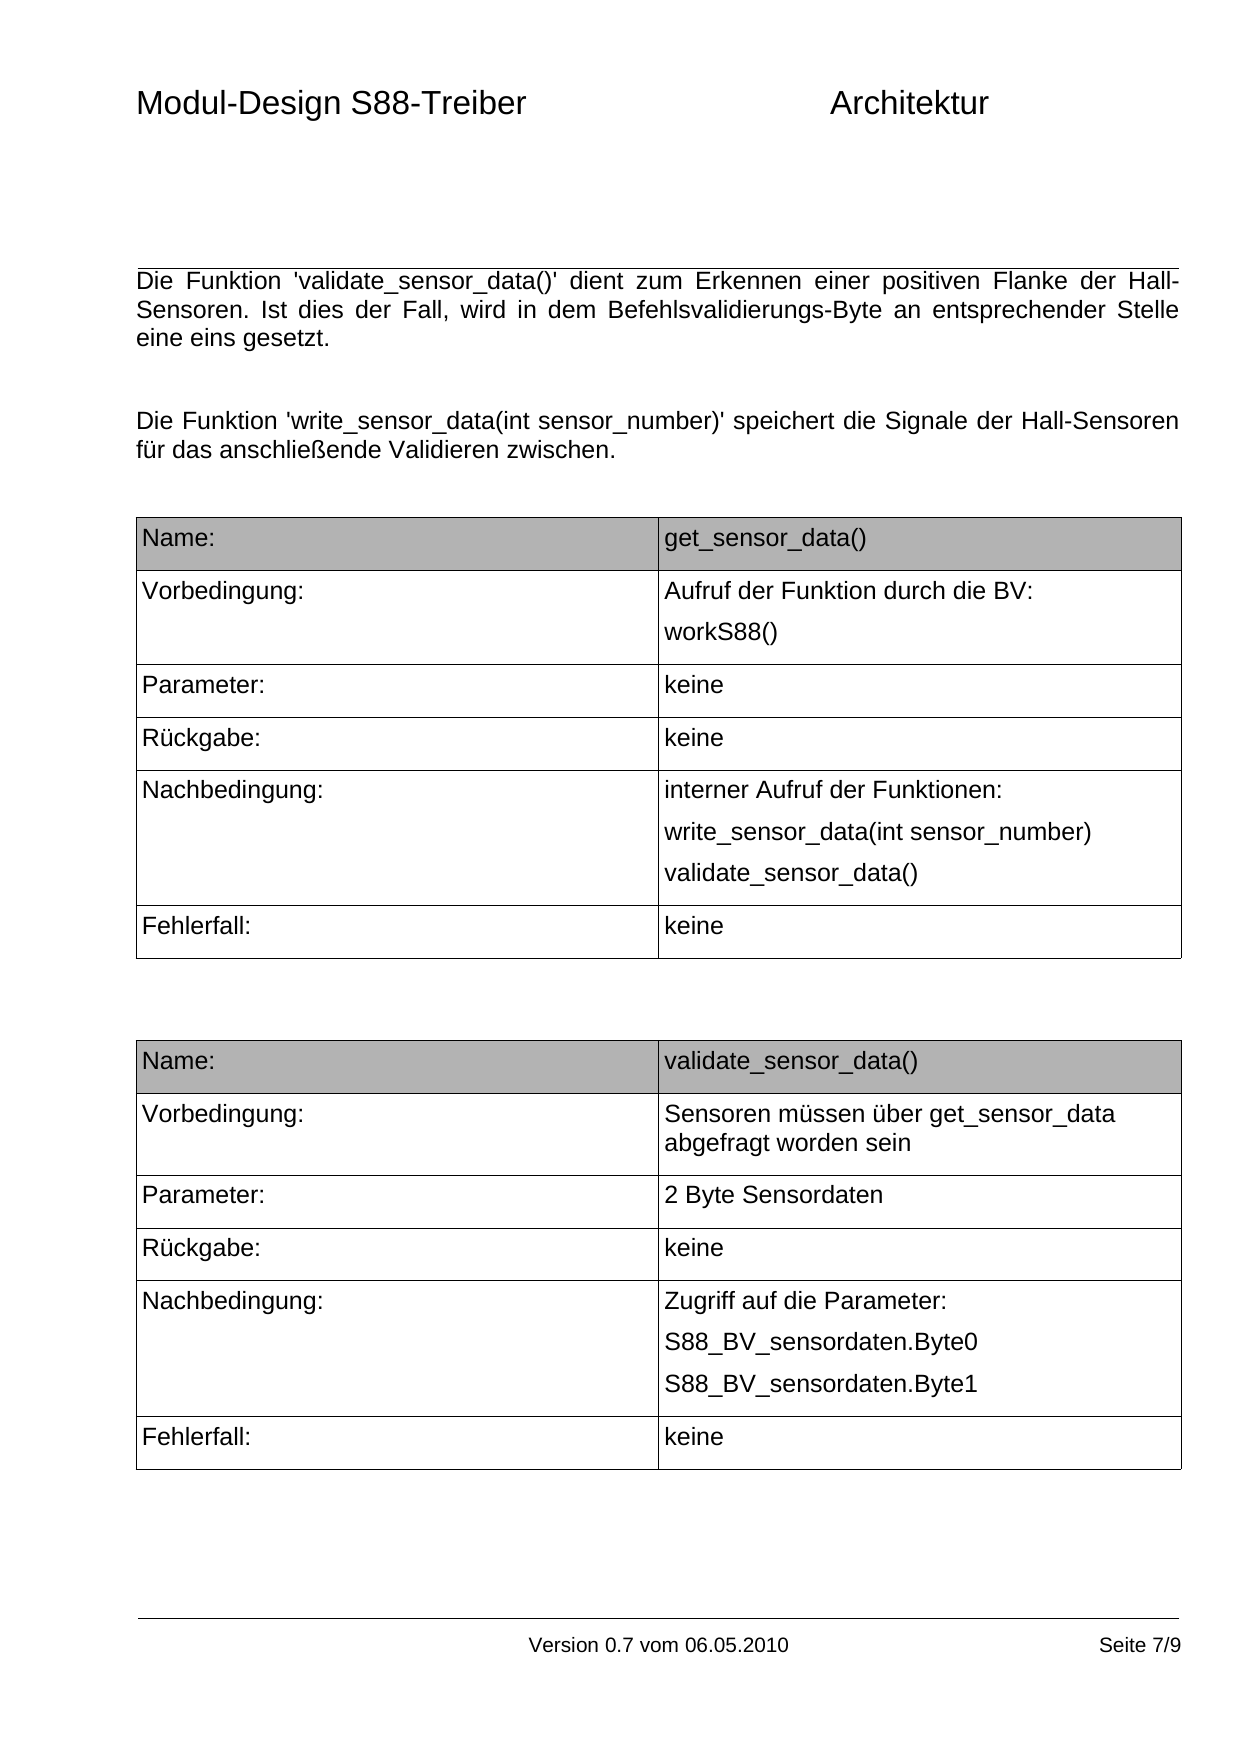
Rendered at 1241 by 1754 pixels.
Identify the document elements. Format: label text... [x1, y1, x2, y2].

text Die Funktion 'validate_sensor_data()' dient zum Erkennen einer positiven Flanke der Hall-Sensoren. Ist dies der Fall, wird in dem Befehlsvalidierungs-Byte an entsprechender Stelle eine eins gesetzt. [136, 289, 1181, 352]
table_cell Sensoren müssen über get_sensor_data abgefragt worden sein [659, 1094, 1181, 1175]
table_cell keine [659, 718, 1181, 769]
table_cell Rückgabe: [137, 1229, 658, 1280]
table_cell Parameter: [137, 665, 658, 717]
table_cell Nachbedingung: [137, 771, 658, 905]
table_header validate_sensor_data() [659, 1041, 1181, 1093]
table_cell Fehlerfall: [137, 906, 658, 958]
table_header get_sensor_data() [659, 518, 1181, 570]
table_cell Zugriff auf die Parameter: S88_BV_sensordaten.Byte0 S88_BV_sensordaten.Byte1 [659, 1281, 1181, 1416]
table_cell keine [659, 1229, 1181, 1280]
table_cell Nachbedingung: [137, 1281, 658, 1416]
table_cell Fehlerfall: [137, 1417, 658, 1468]
table_cell Vorbedingung: [137, 1094, 658, 1175]
table_cell keine [659, 906, 1181, 958]
table_cell Parameter: [137, 1176, 658, 1227]
table_header Name: [137, 1041, 658, 1093]
table_cell Rückgabe: [137, 718, 658, 769]
table_cell 2 Byte Sensordaten [659, 1176, 1181, 1227]
table_cell interner Aufruf der Funktionen: write_sensor_data(int sensor_number) validate_sensor_data() [659, 771, 1181, 905]
table_header Name: [137, 518, 658, 570]
table_cell Vorbedingung: [137, 571, 658, 664]
table_cell keine [659, 665, 1181, 717]
table_cell Aufruf der Funktion durch die BV: workS88() [659, 571, 1181, 664]
text Die Funktion 'write_sensor_data(int sensor_number)' speichert die Signale der Hall-Sensoren für das anschließende Validieren zwischen. [136, 406, 1181, 463]
table_cell keine [659, 1417, 1181, 1468]
